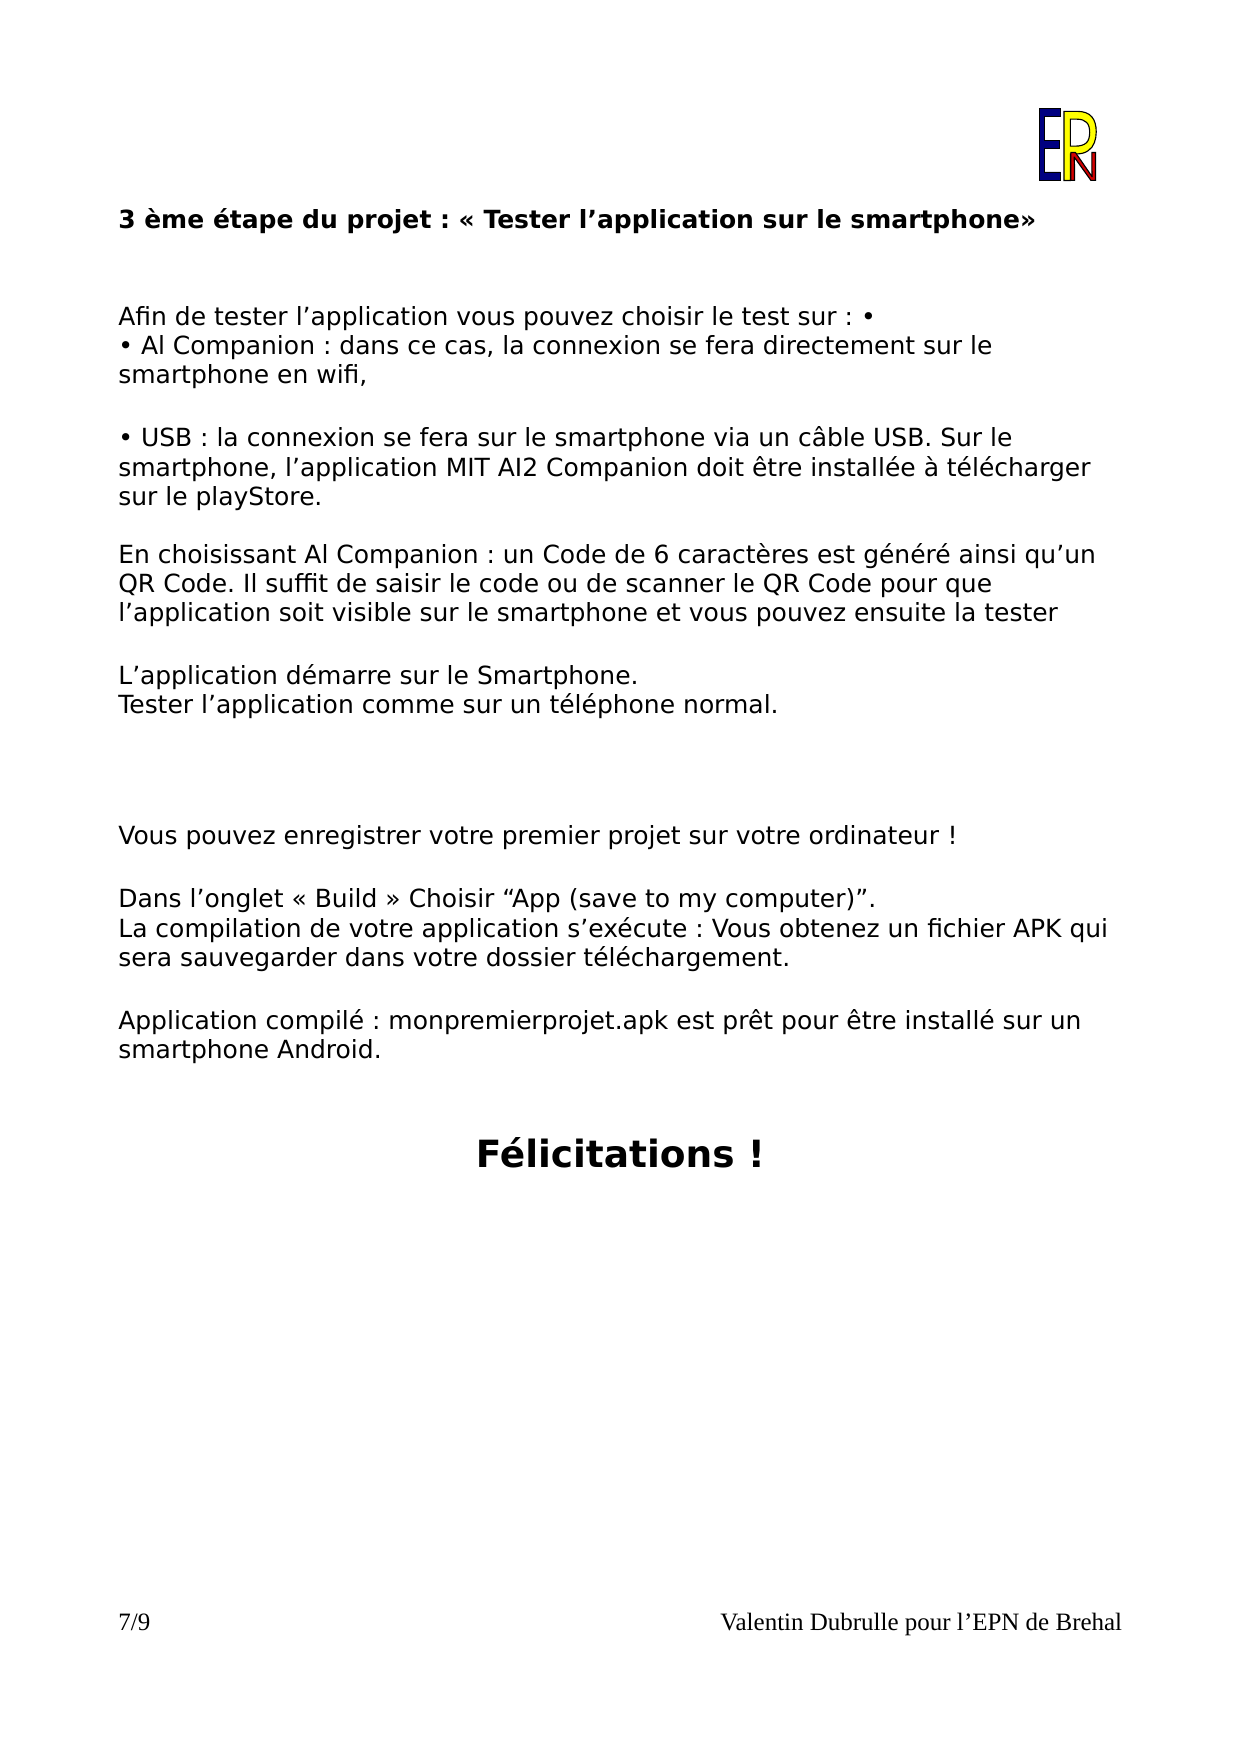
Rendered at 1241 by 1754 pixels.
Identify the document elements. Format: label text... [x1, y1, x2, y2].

text • USB : la connexion se fera sur le smartphone via un câble USB. Sur le smartphone, l’application MIT AI2 Companion doit être installée à télécharger sur le playStore. [118, 424, 1122, 511]
text Félicitations ! [118, 1132, 1122, 1176]
text 3 ème étape du projet : « Tester l’application sur le smartphone» [118, 205, 1122, 234]
text Vous pouvez enregistrer votre premier projet sur votre ordinateur ! [118, 822, 1122, 851]
text Dans l’onglet « Build » Choisir “App (save to my computer)”. [118, 885, 1122, 914]
text En choisissant Al Companion : un Code de 6 caractères est généré ainsi qu’un QR Code. Il suffit de saisir le code ou de scanner le QR Code pour que l’application soit visible sur le smartphone et vous pouvez ensuite la tester [118, 540, 1122, 627]
text • Al Companion : dans ce cas, la connexion se fera directement sur le smartphone en wifi, [118, 331, 1122, 390]
text Tester l’application comme sur un téléphone normal. [118, 691, 1122, 720]
text La compilation de votre application s’exécute : Vous obtenez un fichier APK qui sera sauvegarder dans votre dossier téléchargement. [118, 914, 1122, 972]
text Application compilé : monpremierprojet.apk est prêt pour être installé sur un smartphone Android. [118, 1006, 1122, 1064]
text L’application démarre sur le Smartphone. [118, 661, 1122, 691]
text Afin de tester l’application vous pouvez choisir le test sur : • [118, 302, 1122, 331]
